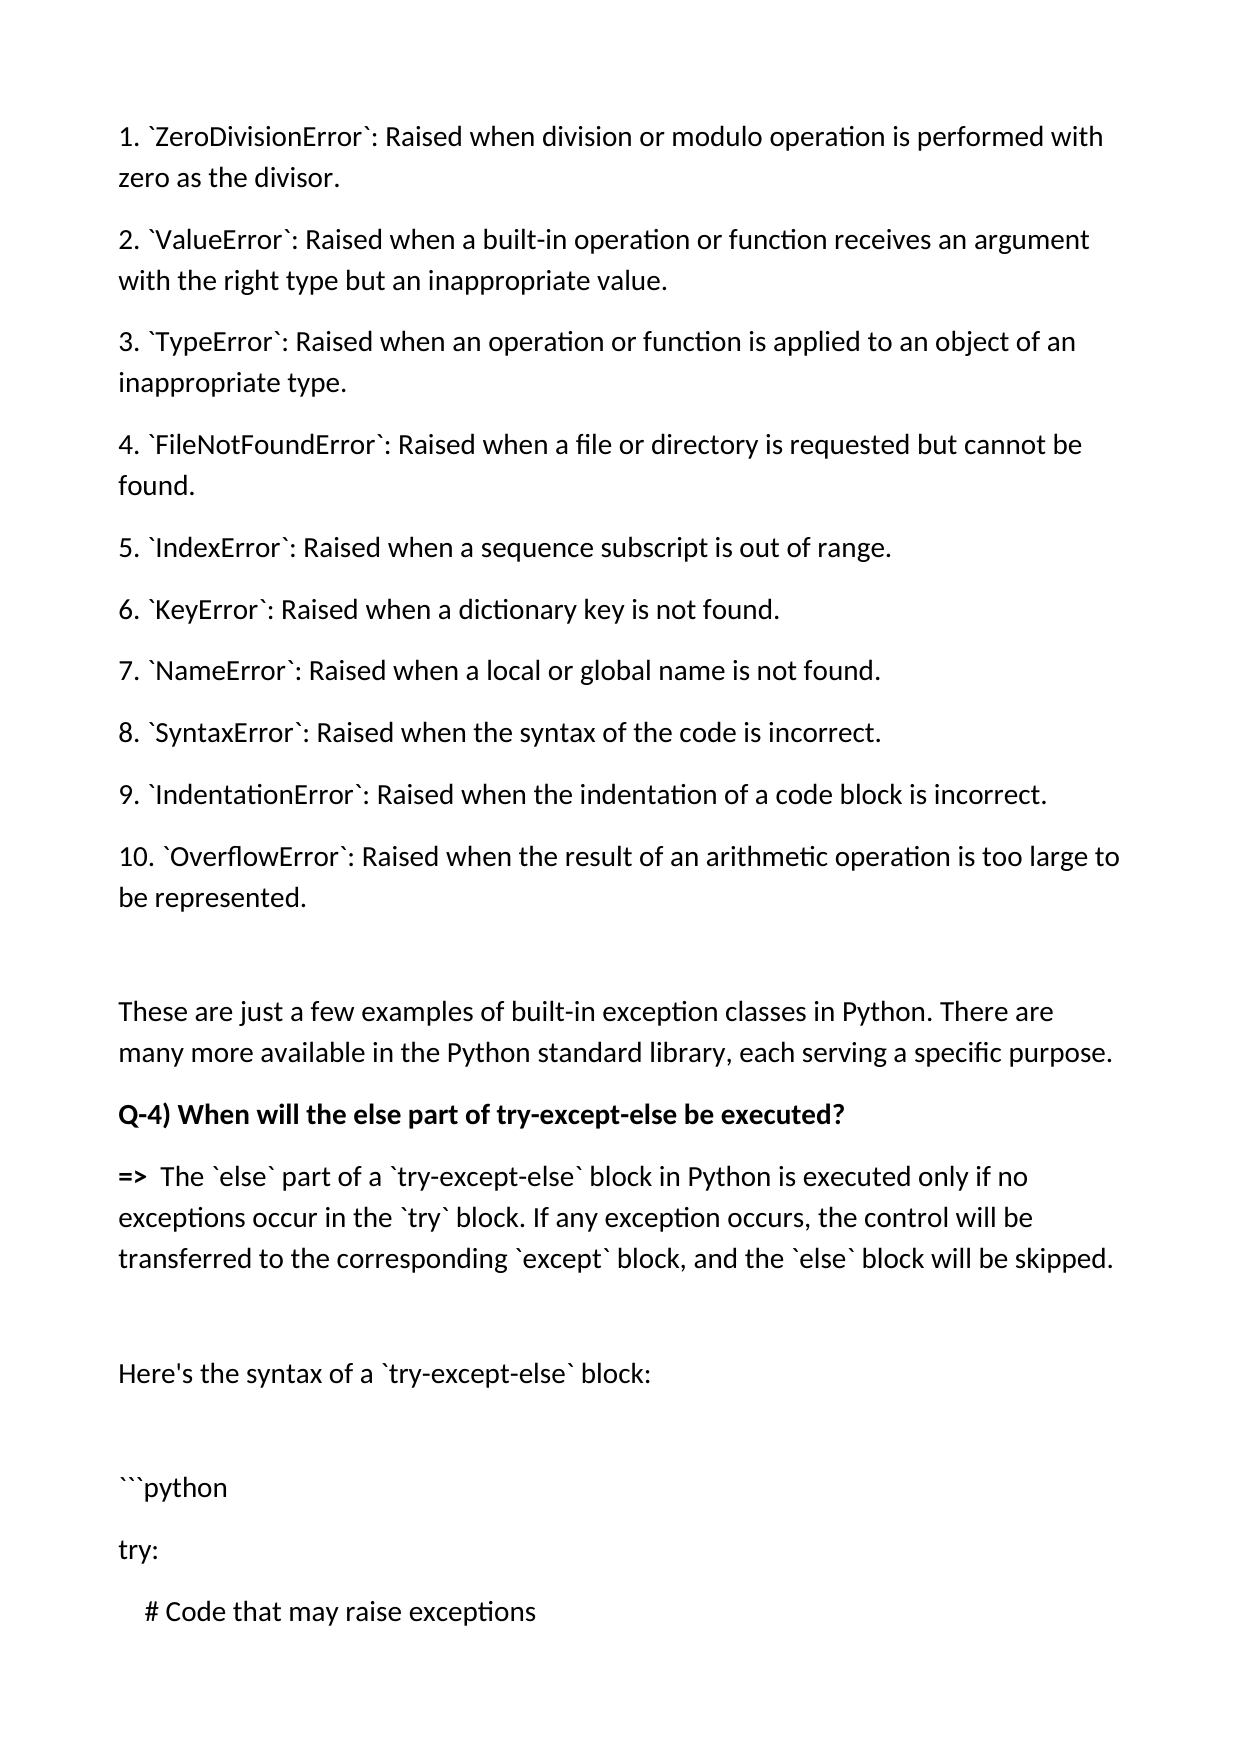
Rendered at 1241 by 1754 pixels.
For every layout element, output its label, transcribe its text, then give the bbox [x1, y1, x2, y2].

text These are just a few examples of built-in exception classes in Python. There are many more available in the Python standard library, each serving a specific purpose. [118, 993, 1122, 1070]
text try: [118, 1531, 1122, 1567]
text 4. `FileNotFoundError`: Raised when a file or directory is requested but cannot be found. [118, 426, 1122, 503]
text => The `else` part of a `try-except-else` block in Python is executed only if no exceptions occur in the `try` block. If any exception occurs, the control will be transferred to the corresponding `except` block, and the `else` block will be skipped. [118, 1158, 1122, 1276]
text ```python [118, 1469, 1122, 1505]
text 8. `SyntaxError`: Raised when the syntax of the code is incorrect. [118, 714, 1122, 750]
text # Code that may raise exceptions [118, 1593, 1122, 1629]
text 9. `IndentationError`: Raised when the indentation of a code block is incorrect. [118, 776, 1122, 812]
text 3. `TypeError`: Raised when an operation or function is applied to an object of an inappropriate type. [118, 323, 1122, 400]
text Q-4) When will the else part of try-except-else be executed? [118, 1096, 1122, 1132]
text 10. `OverflowError`: Raised when the result of an arithmetic operation is too large to be represented. [118, 838, 1122, 914]
text 6. `KeyError`: Raised when a dictionary key is not found. [118, 591, 1122, 626]
text 7. `NameError`: Raised when a local or global name is not found. [118, 652, 1122, 688]
text 2. `ValueError`: Raised when a built-in operation or function receives an argument with the right type but an inappropriate value. [118, 221, 1122, 297]
text 1. `ZeroDivisionError`: Raised when division or modulo operation is performed with zero as the divisor. [118, 118, 1122, 195]
text 5. `IndexError`: Raised when a sequence subscript is out of range. [118, 529, 1122, 564]
text Here's the syntax of a `try-except-else` block: [118, 1355, 1122, 1390]
